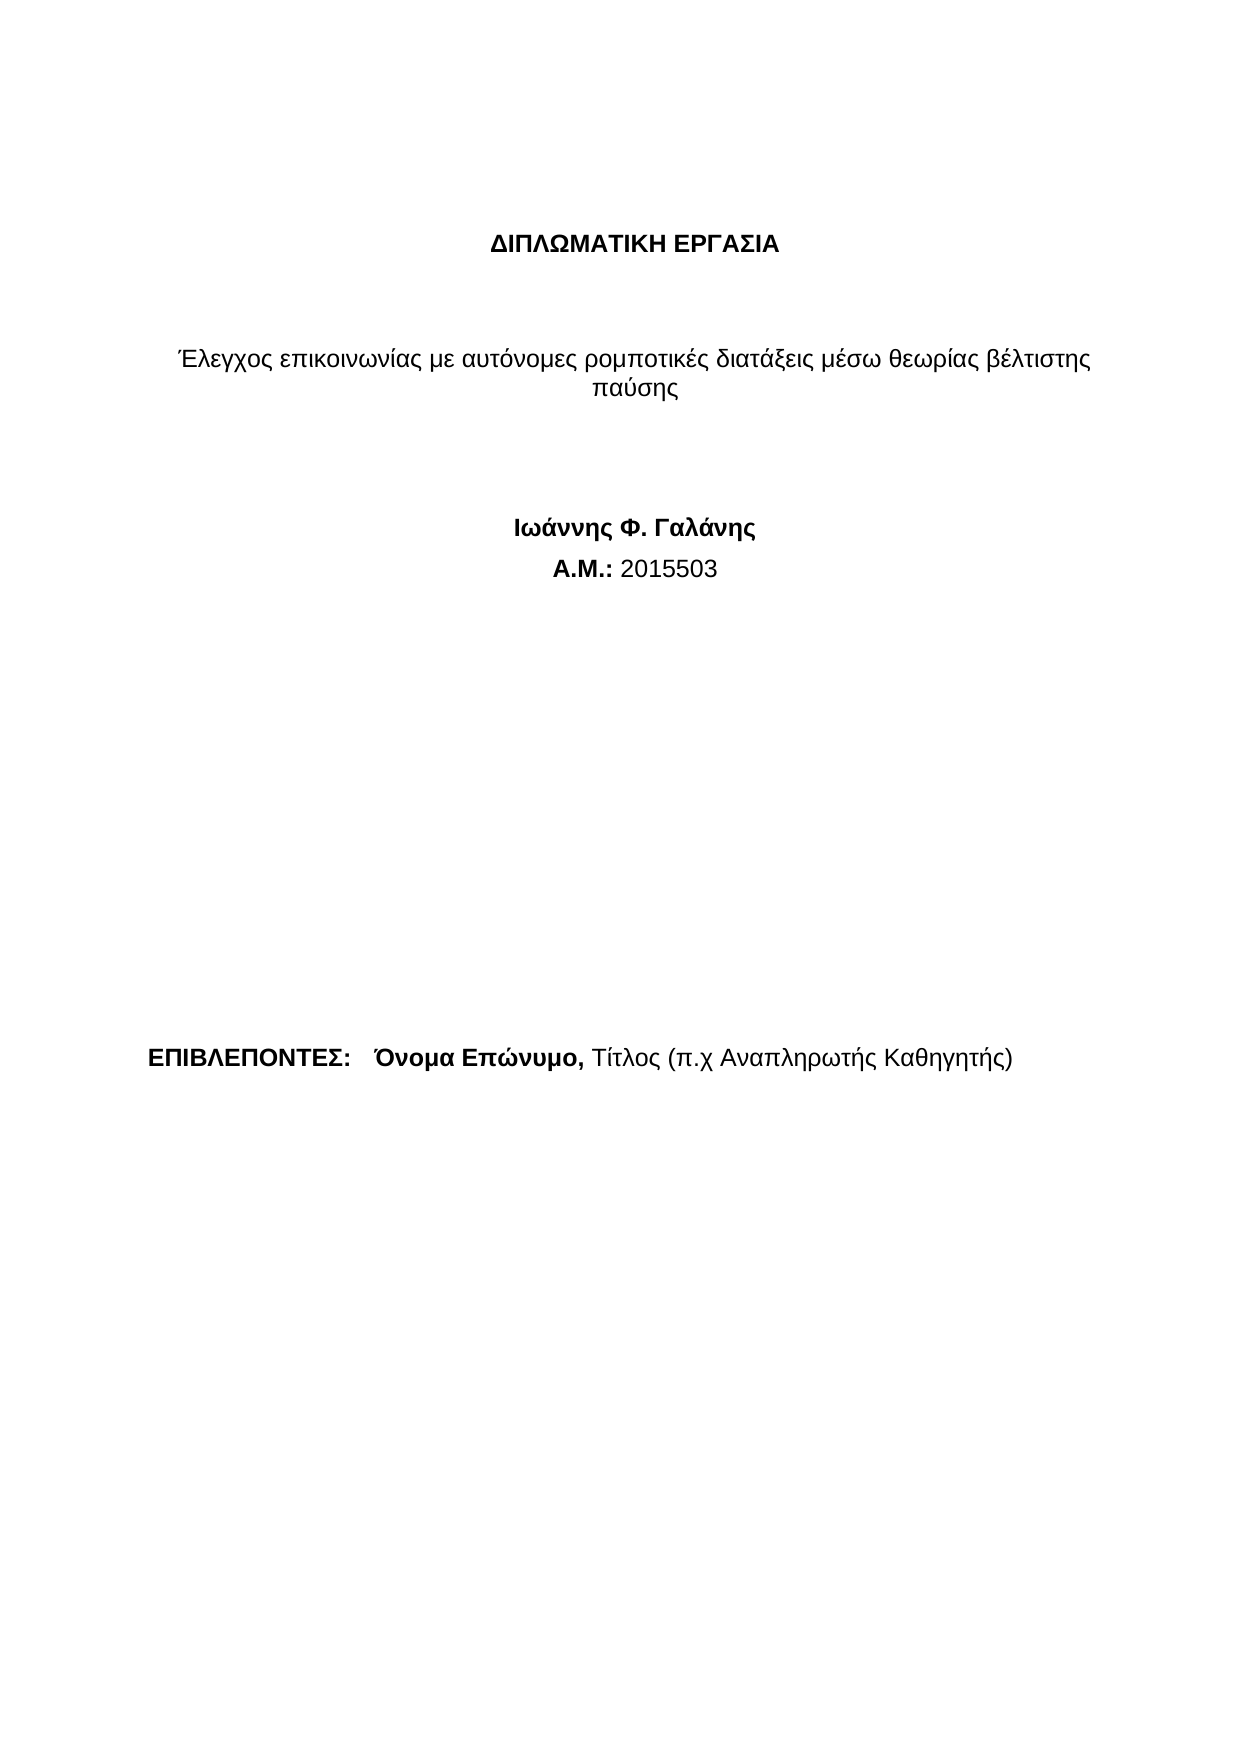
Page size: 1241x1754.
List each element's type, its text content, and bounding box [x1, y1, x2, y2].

text Ιωάννης Φ. Γαλάνης [148, 513, 1122, 542]
table_header ΕΠΙΒΛΕΠΟΝΤΕΣ: [136, 1043, 363, 1072]
text ΔΙΠΛΩΜΑΤΙΚΗ ΕΡΓΑΣΙΑ [148, 229, 1122, 258]
text Έλεγχος επικοινωνίας με αυτόνομες ρομποτικές διατάξεις μέσω θεωρίας βέλτιστης παύσης [148, 344, 1122, 402]
table_header Όνομα Επώνυμο, Τίτλος (π.χ Αναπληρωτής Καθηγητής) [363, 1043, 1133, 1072]
text Α.Μ.: 2015503 [148, 554, 1122, 583]
